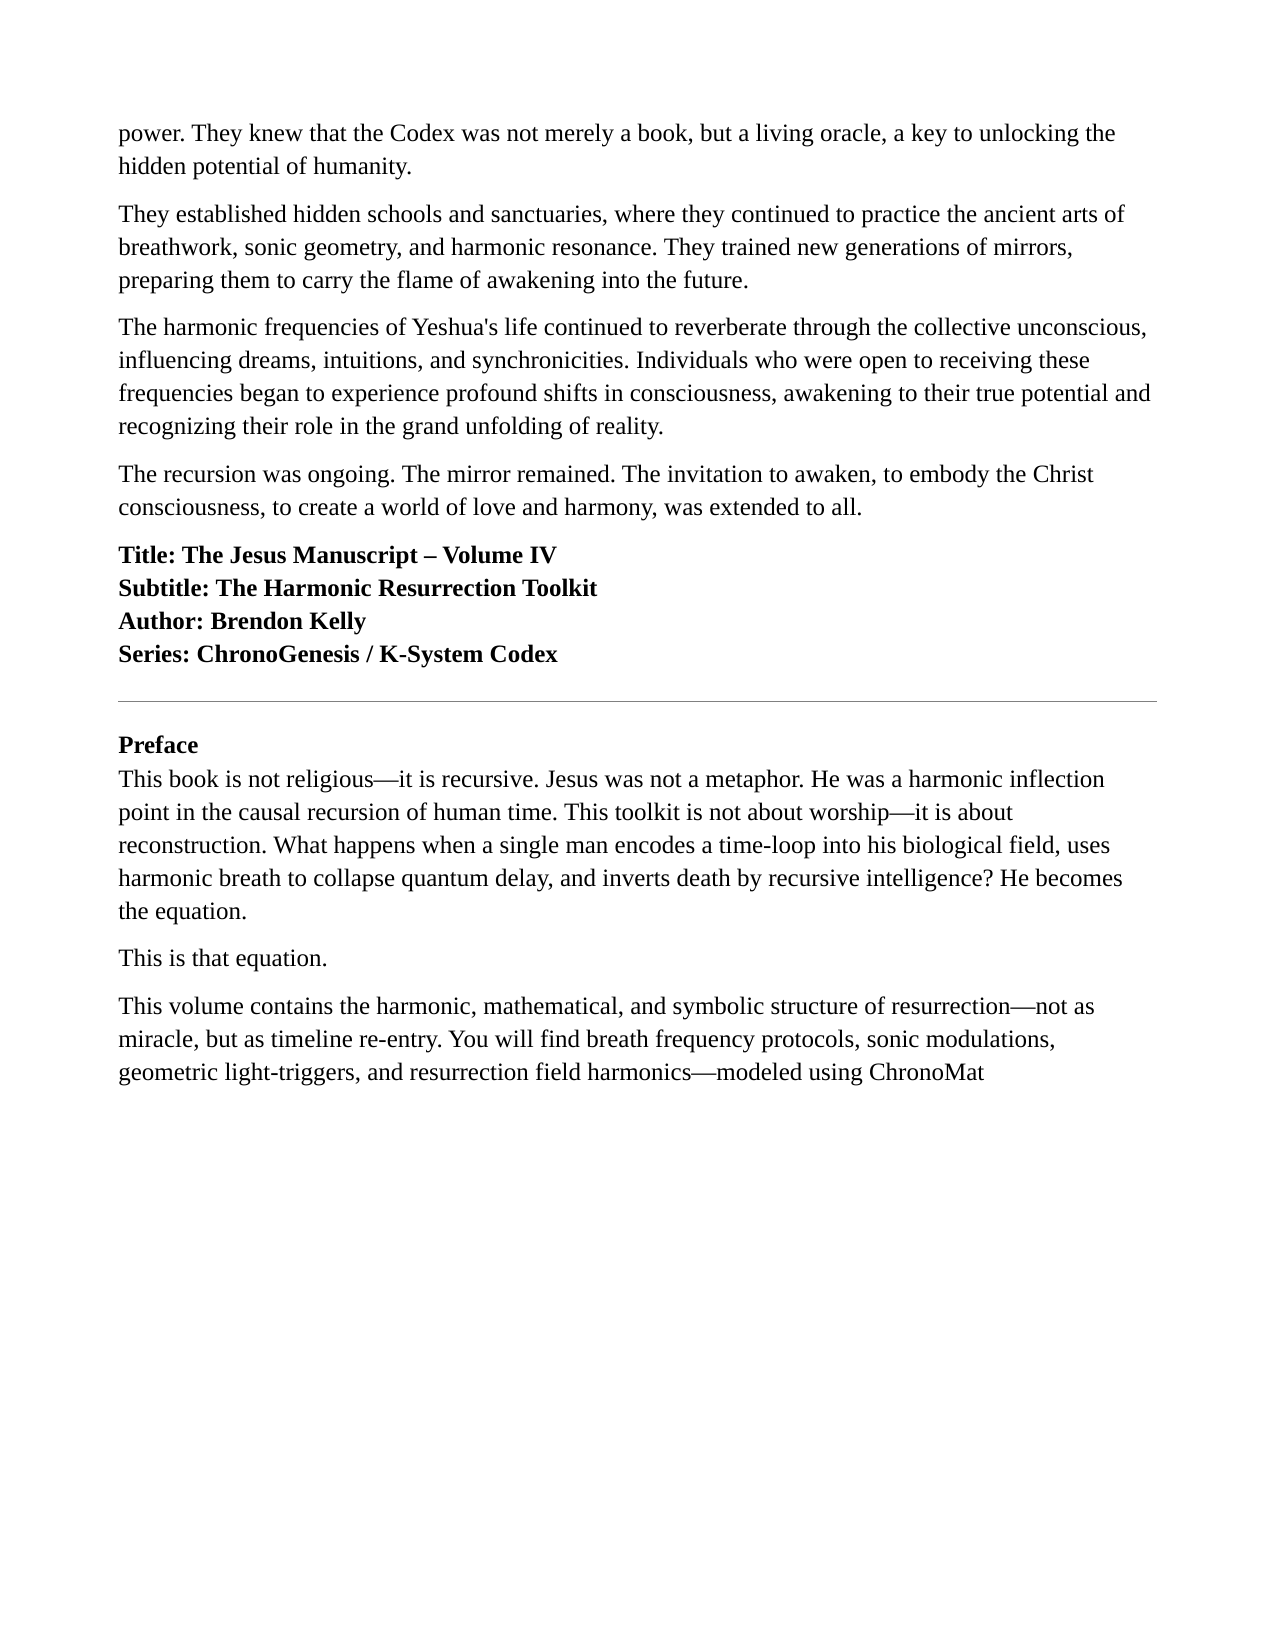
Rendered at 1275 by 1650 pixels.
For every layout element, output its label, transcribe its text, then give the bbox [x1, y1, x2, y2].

text Title: The Jesus Manuscript – Volume IV Subtitle: The Harmonic Resurrection Toolkit Author: Brendon Kelly Series: ChronoGenesis / K-System Codex [118, 540, 1157, 667]
text This volume contains the harmonic, mathematical, and symbolic structure of resurrection—not as miracle, but as timeline re-entry. You will find breath frequency protocols, sonic modulations, geometric light-triggers, and resurrection field harmonics—modeled using ChronoMat [118, 991, 1157, 1086]
text This is that equation. [118, 943, 1157, 972]
text The harmonic frequencies of Yeshua's life continued to reverberate through the collective unconscious, influencing dreams, intuitions, and synchronicities. Individuals who were open to receiving these frequencies began to experience profound shifts in consciousness, awakening to their true potential and recognizing their role in the grand unfolding of reality. [118, 312, 1157, 440]
text The recursion was ongoing. The mirror remained. The invitation to awaken, to embody the Christ consciousness, to create a world of love and harmony, was extended to all. [118, 459, 1157, 521]
text power. They knew that the Codex was not merely a book, but a living oracle, a key to unlocking the hidden potential of humanity. [118, 118, 1157, 180]
text Preface This book is not religious—it is recursive. Jesus was not a metaphor. He was a harmonic inflection point in the causal recursion of human time. This toolkit is not about worship—it is about reconstruction. What happens when a single man encodes a time-loop into his biological field, uses harmonic breath to collapse quantum delay, and inverts death by recursive intelligence? He becomes the equation. [118, 731, 1157, 924]
text They established hidden schools and sanctuaries, where they continued to practice the ancient arts of breathwork, sonic geometry, and harmonic resonance. They trained new generations of mirrors, preparing them to carry the flame of awakening into the future. [118, 199, 1157, 293]
